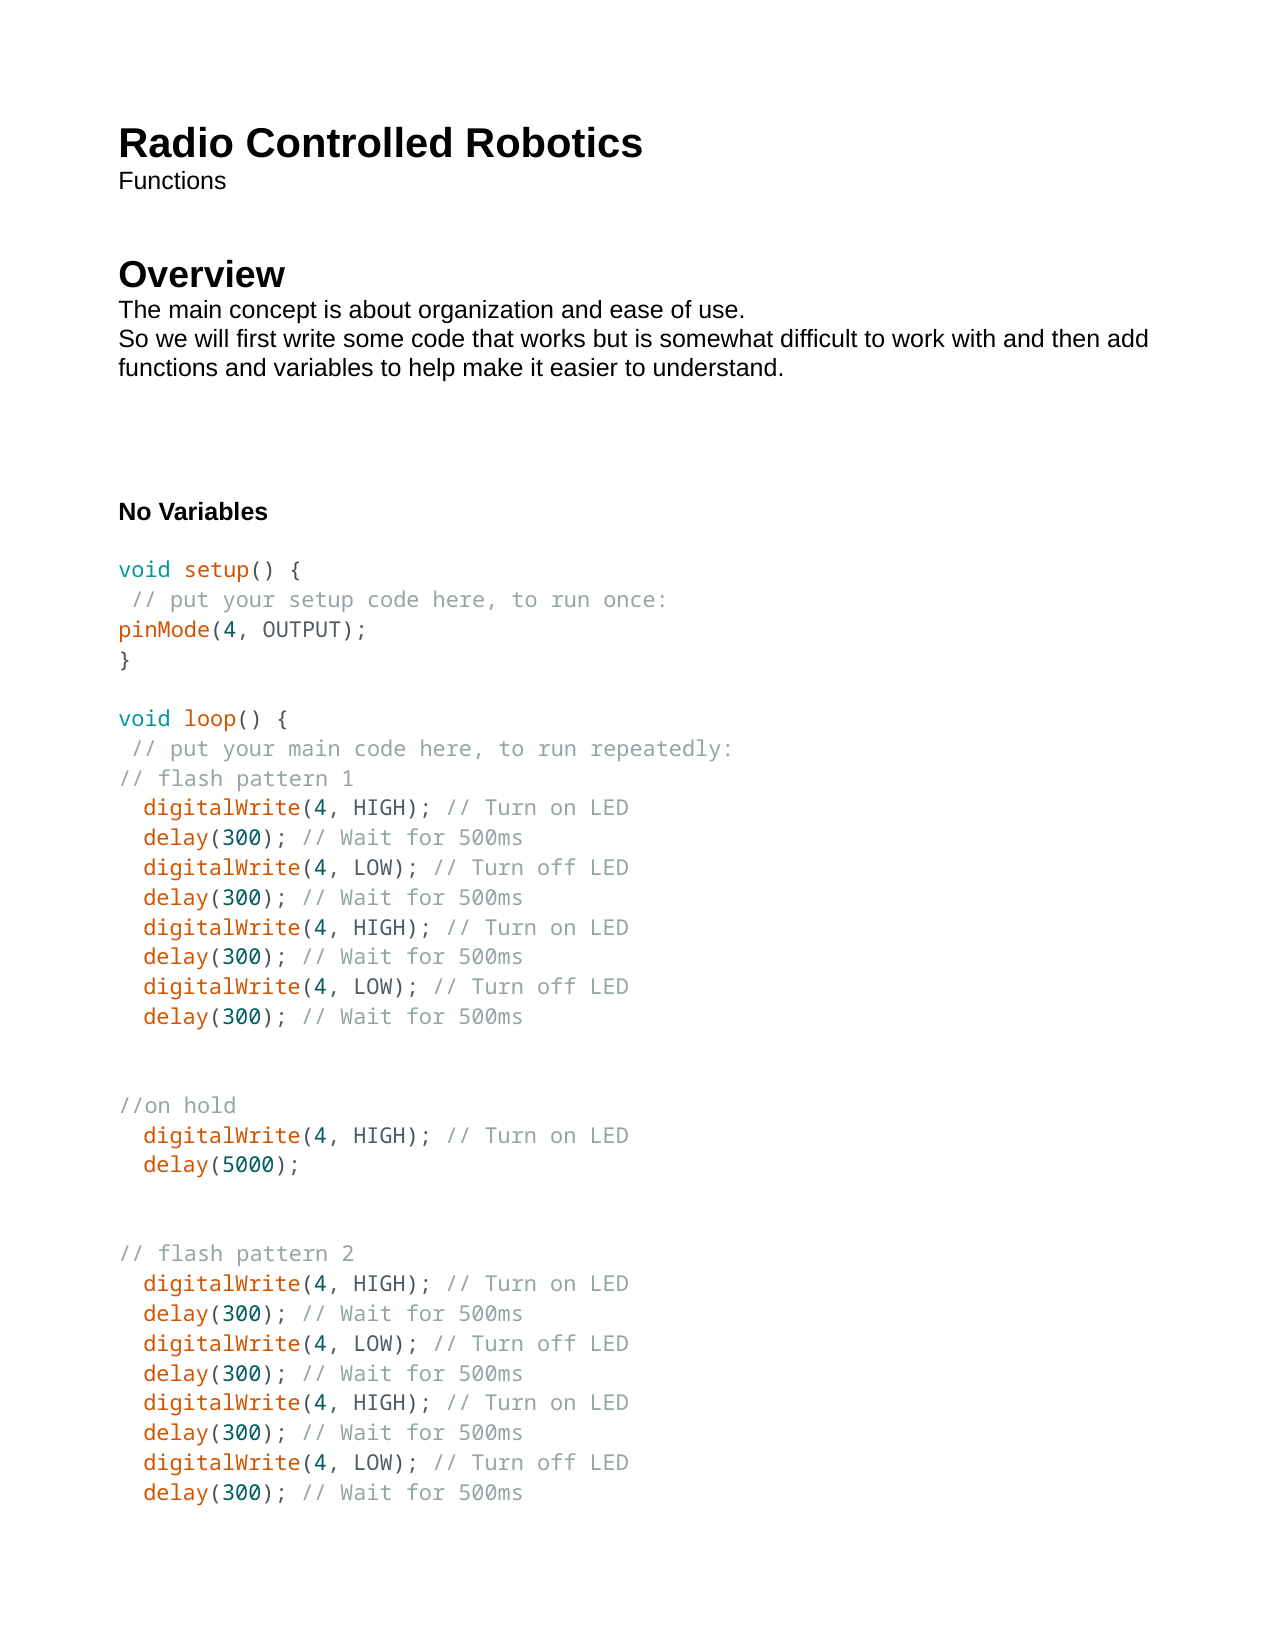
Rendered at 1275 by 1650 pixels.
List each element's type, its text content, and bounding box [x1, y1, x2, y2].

text digitalWrite(4, HIGH); // Turn on LED [118, 1120, 1157, 1149]
text delay(300); // Wait for 500ms [118, 941, 1157, 971]
text // put your setup code here, to run once: [118, 584, 1157, 614]
text digitalWrite(4, LOW); // Turn off LED [118, 852, 1157, 882]
text The main concept is about organization and ease of use. [118, 295, 1157, 324]
text } [118, 643, 1157, 673]
text delay(5000); [118, 1149, 1157, 1179]
text delay(300); // Wait for 500ms [118, 1298, 1157, 1328]
text // put your main code here, to run repeatedly: [118, 733, 1157, 763]
text Radio Controlled Robotics [118, 118, 1157, 166]
text digitalWrite(4, HIGH); // Turn on LED [118, 1387, 1157, 1417]
text void loop() { [118, 703, 1157, 733]
text pinMode(4, OUTPUT); [118, 614, 1157, 643]
text void setup() { [118, 554, 1157, 584]
text // flash pattern 1 [118, 763, 1157, 792]
text delay(300); // Wait for 500ms [118, 1477, 1157, 1507]
text digitalWrite(4, HIGH); // Turn on LED [118, 1268, 1157, 1298]
text digitalWrite(4, HIGH); // Turn on LED [118, 912, 1157, 941]
text delay(300); // Wait for 500ms [118, 1417, 1157, 1447]
text //on hold [118, 1090, 1157, 1120]
text // flash pattern 2 [118, 1238, 1157, 1268]
text digitalWrite(4, LOW); // Turn off LED [118, 1447, 1157, 1477]
text delay(300); // Wait for 500ms [118, 822, 1157, 852]
text No Variables [118, 497, 1157, 525]
text delay(300); // Wait for 500ms [118, 1358, 1157, 1387]
text delay(300); // Wait for 500ms [118, 882, 1157, 912]
text digitalWrite(4, LOW); // Turn off LED [118, 1328, 1157, 1358]
text digitalWrite(4, HIGH); // Turn on LED [118, 792, 1157, 822]
text delay(300); // Wait for 500ms [118, 1001, 1157, 1031]
text So we will first write some code that works but is somewhat difficult to work with and then add functions and variables to help make it easier to understand. [118, 324, 1157, 382]
text Functions [118, 166, 1157, 195]
text digitalWrite(4, LOW); // Turn off LED [118, 971, 1157, 1001]
text Overview [118, 252, 1157, 295]
